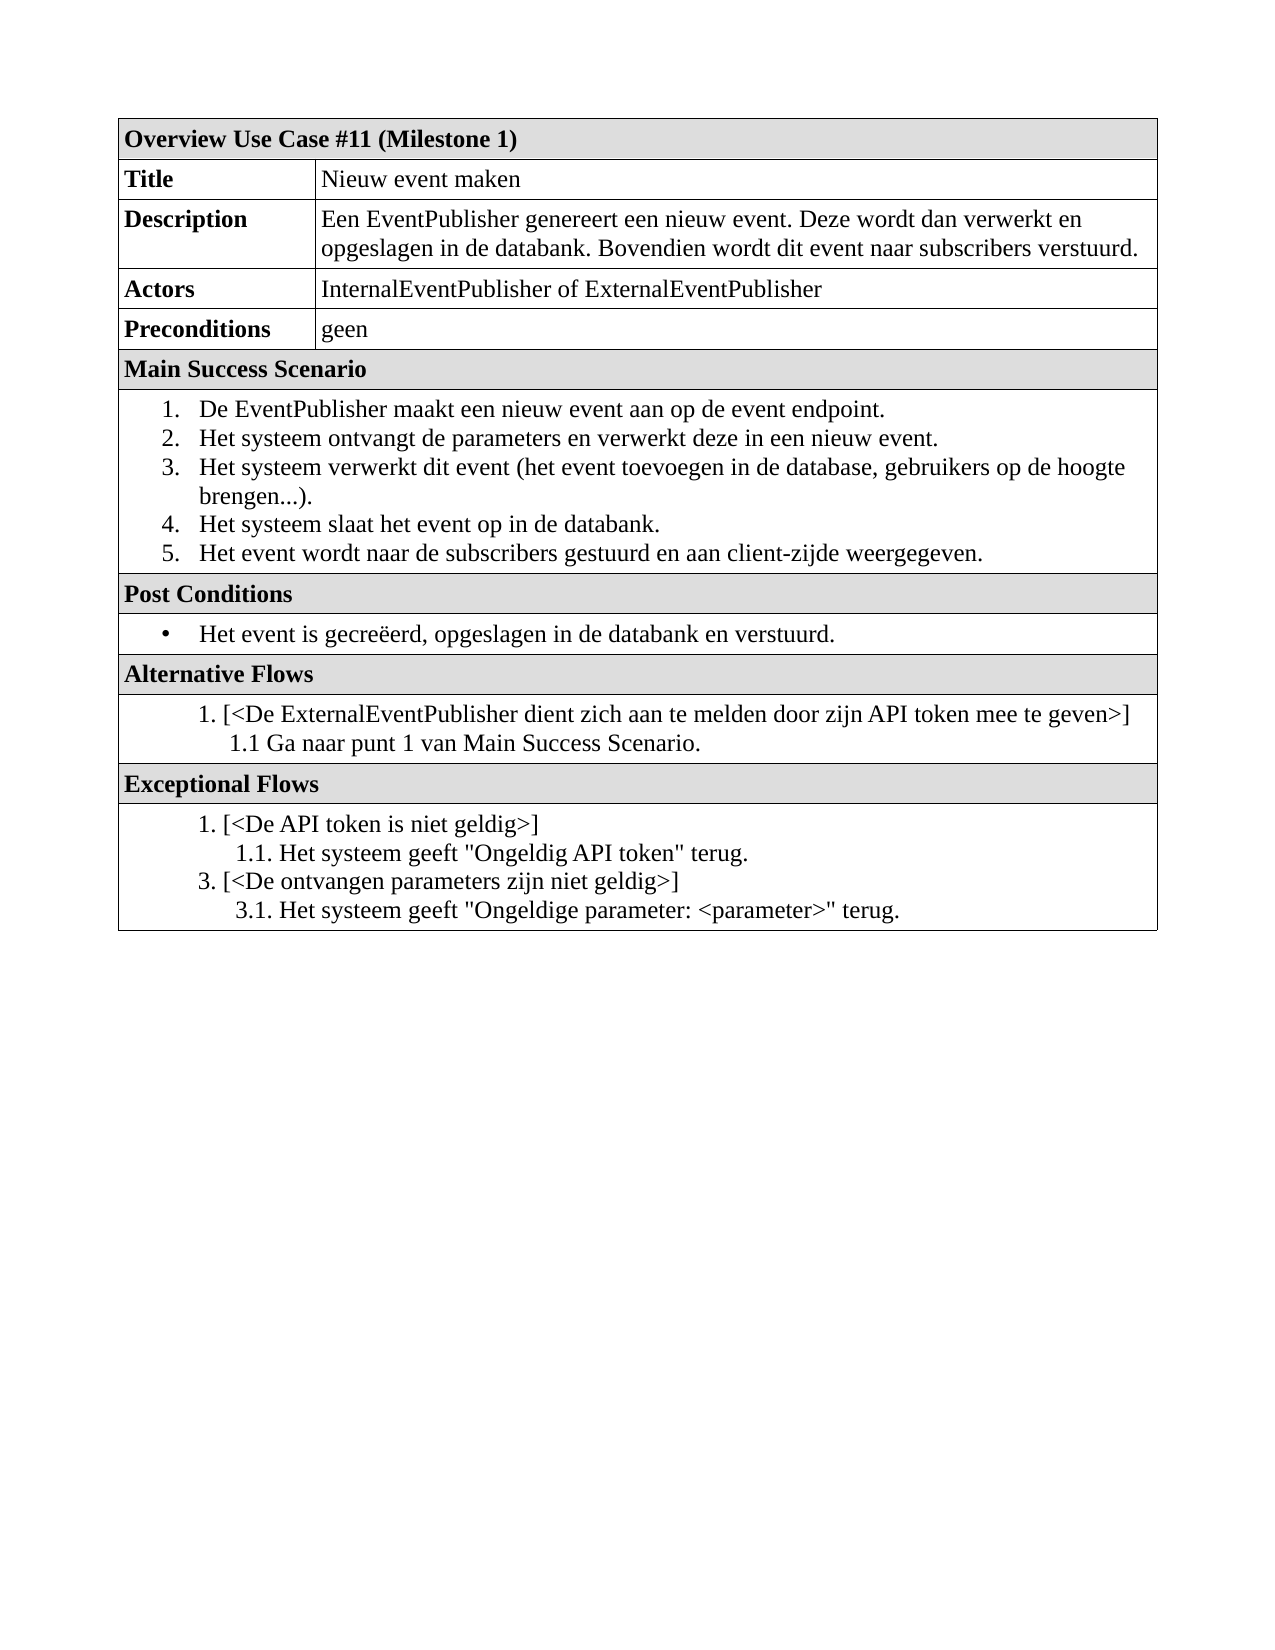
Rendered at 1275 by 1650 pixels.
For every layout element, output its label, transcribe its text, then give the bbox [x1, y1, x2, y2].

table_cell Nieuw event maken [316, 160, 1157, 199]
table_cell 1. [<De API token is niet geldig>] 1.1. Het systeem geeft "Ongeldig API token" terug. 3. [<De ontvangen parameters zijn niet geldig>] 3.1. Het systeem geeft "Ongeldige parameter: <parameter>" terug. [119, 804, 1157, 930]
table_cell Een EventPublisher genereert een nieuw event. Deze wordt dan verwerkt en opgeslagen in de databank. Bovendien wordt dit event naar subscribers verstuurd. [316, 200, 1157, 268]
table_cell Exceptional Flows [119, 764, 1157, 803]
table_cell InternalEventPublisher of ExternalEventPublisher [316, 269, 1157, 308]
table_cell De EventPublisher maakt een nieuw event aan op de event endpoint. Het systeem ontvangt de parameters en verwerkt deze in een nieuw event. Het systeem verwerkt dit event (het event toevoegen in de database, gebruikers op de hoogte brengen...). Het systeem slaat het event op in de databank. Het event wordt naar de subscribers gestuurd en aan client-zijde weergegeven. [119, 390, 1157, 573]
table_header Overview Use Case #11 (Milestone 1) [119, 119, 1157, 158]
table_cell Description [119, 200, 315, 268]
table_cell Alternative Flows [119, 655, 1157, 694]
table_cell 1. [<De ExternalEventPublisher dient zich aan te melden door zijn API token mee te geven>] 1.1 Ga naar punt 1 van Main Success Scenario. [119, 695, 1157, 763]
table_cell Preconditions [119, 309, 315, 348]
table_cell Het event is gecreëerd, opgeslagen in de databank en verstuurd. [119, 614, 1157, 653]
table_cell Title [119, 160, 315, 199]
table_cell Main Success Scenario [119, 350, 1157, 389]
table_cell geen [316, 309, 1157, 348]
table_cell Post Conditions [119, 574, 1157, 613]
table_cell Actors [119, 269, 315, 308]
